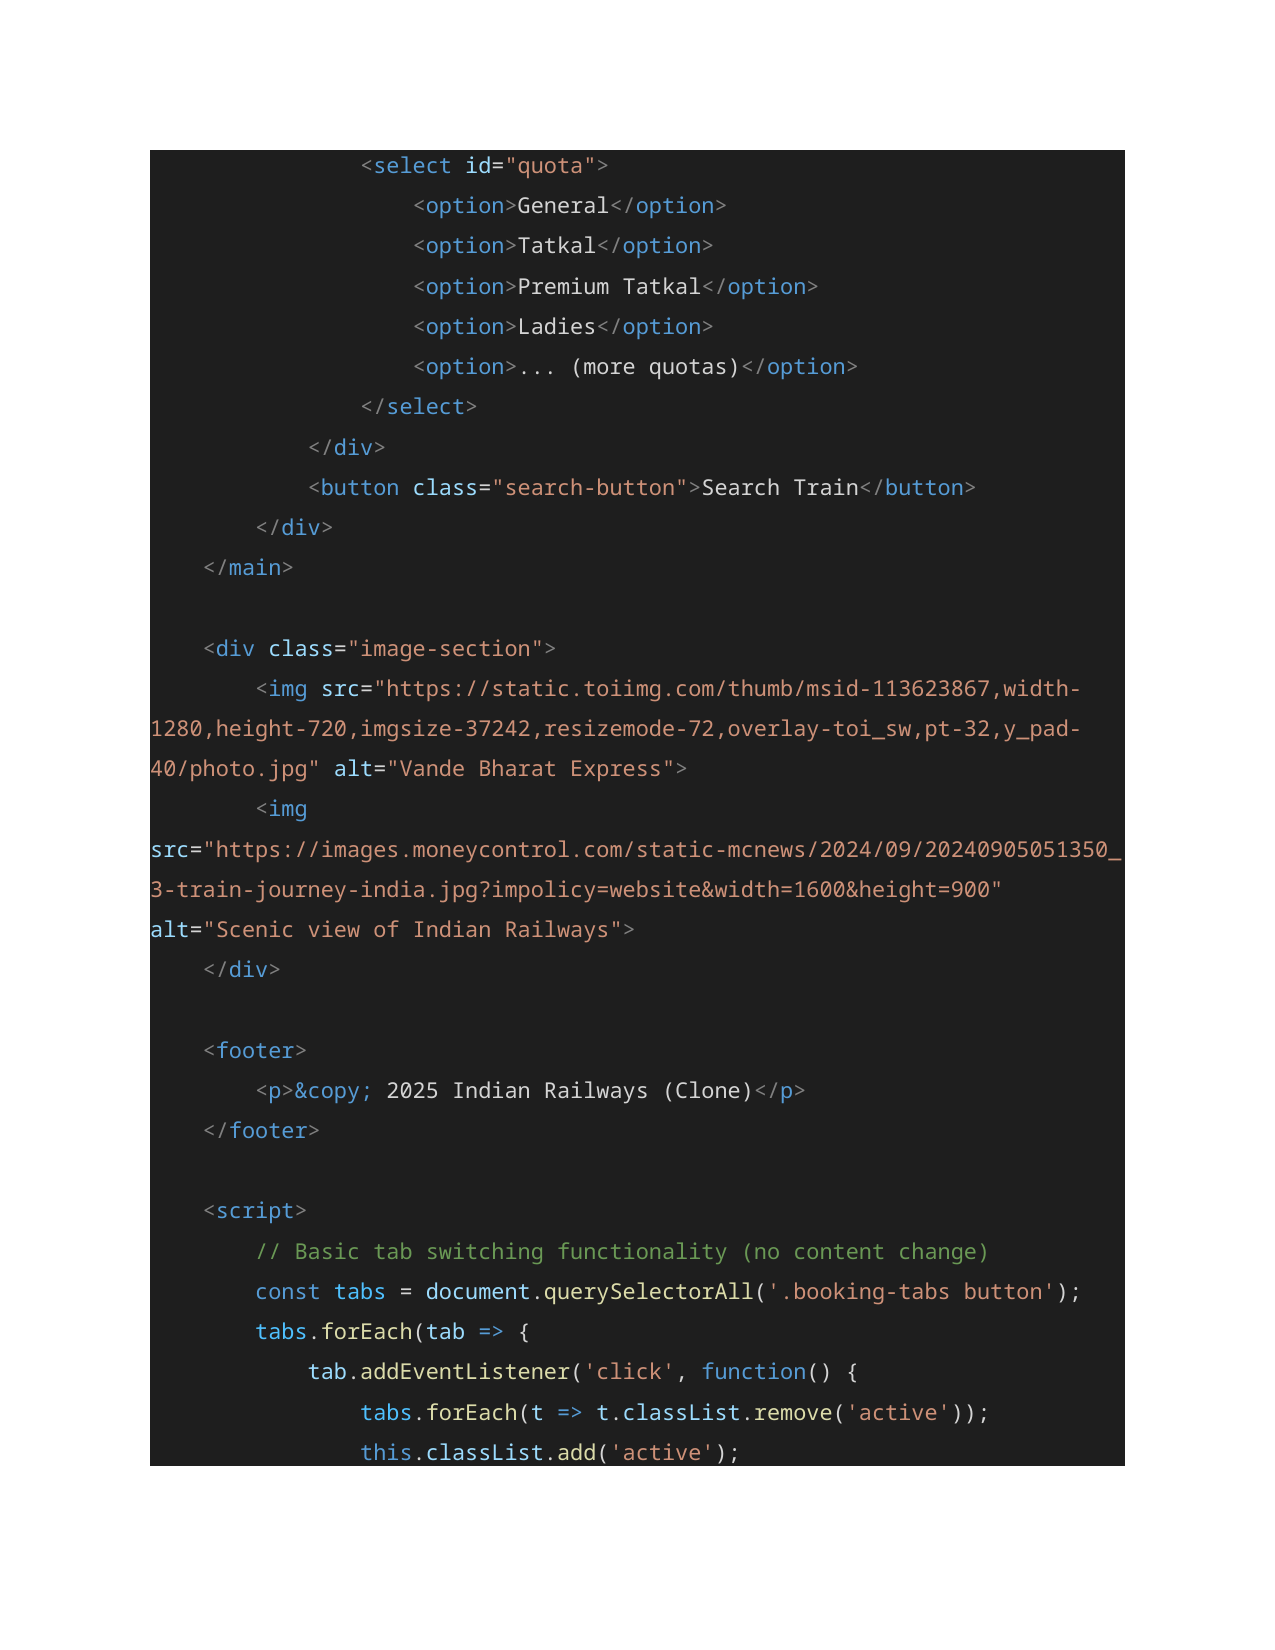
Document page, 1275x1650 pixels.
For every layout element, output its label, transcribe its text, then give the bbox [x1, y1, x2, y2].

text <img src="https://static.toiimg.com/thumb/msid-113623867,width-1280,height-720,imgsize-37242,resizemode-72,overlay-toi_sw,pt-32,y_pad-40/photo.jpg" alt="Vande Bharat Express"> [150, 673, 1125, 783]
text <option>Tatkal</option> [150, 230, 1125, 260]
text <script> [150, 1195, 1125, 1225]
text </main> [150, 552, 1125, 582]
text <option>Premium Tatkal</option> [150, 271, 1125, 300]
text tab.addEventListener('click', function() { [150, 1356, 1125, 1386]
text tabs.forEach(tab => { [150, 1316, 1125, 1346]
text <option>... (more quotas)</option> [150, 351, 1125, 381]
text const tabs = document.querySelectorAll('.booking-tabs button'); [150, 1276, 1125, 1306]
text tabs.forEach(t => t.classList.remove('active')); [150, 1396, 1125, 1426]
text </select> [150, 391, 1125, 421]
text <option>Ladies</option> [150, 311, 1125, 341]
text </div> [150, 431, 1125, 461]
text <option>General</option> [150, 190, 1125, 220]
text <div class="image-section"> [150, 632, 1125, 662]
text <select id="quota"> [150, 150, 1125, 180]
text </footer> [150, 1115, 1125, 1145]
text </div> [150, 954, 1125, 984]
text </div> [150, 512, 1125, 542]
text this.classList.add('active'); [150, 1437, 1125, 1466]
text <button class="search-button">Search Train</button> [150, 472, 1125, 501]
text <img src="https://images.moneycontrol.com/static-mcnews/2024/09/20240905051350_3-train-journey-india.jpg?impolicy=website&width=1600&height=900" alt="Scenic view of Indian Railways"> [150, 793, 1125, 944]
text <footer> [150, 1034, 1125, 1064]
text // Basic tab switching functionality (no content change) [150, 1236, 1125, 1265]
text <p>&copy; 2025 Indian Railways (Clone)</p> [150, 1075, 1125, 1104]
